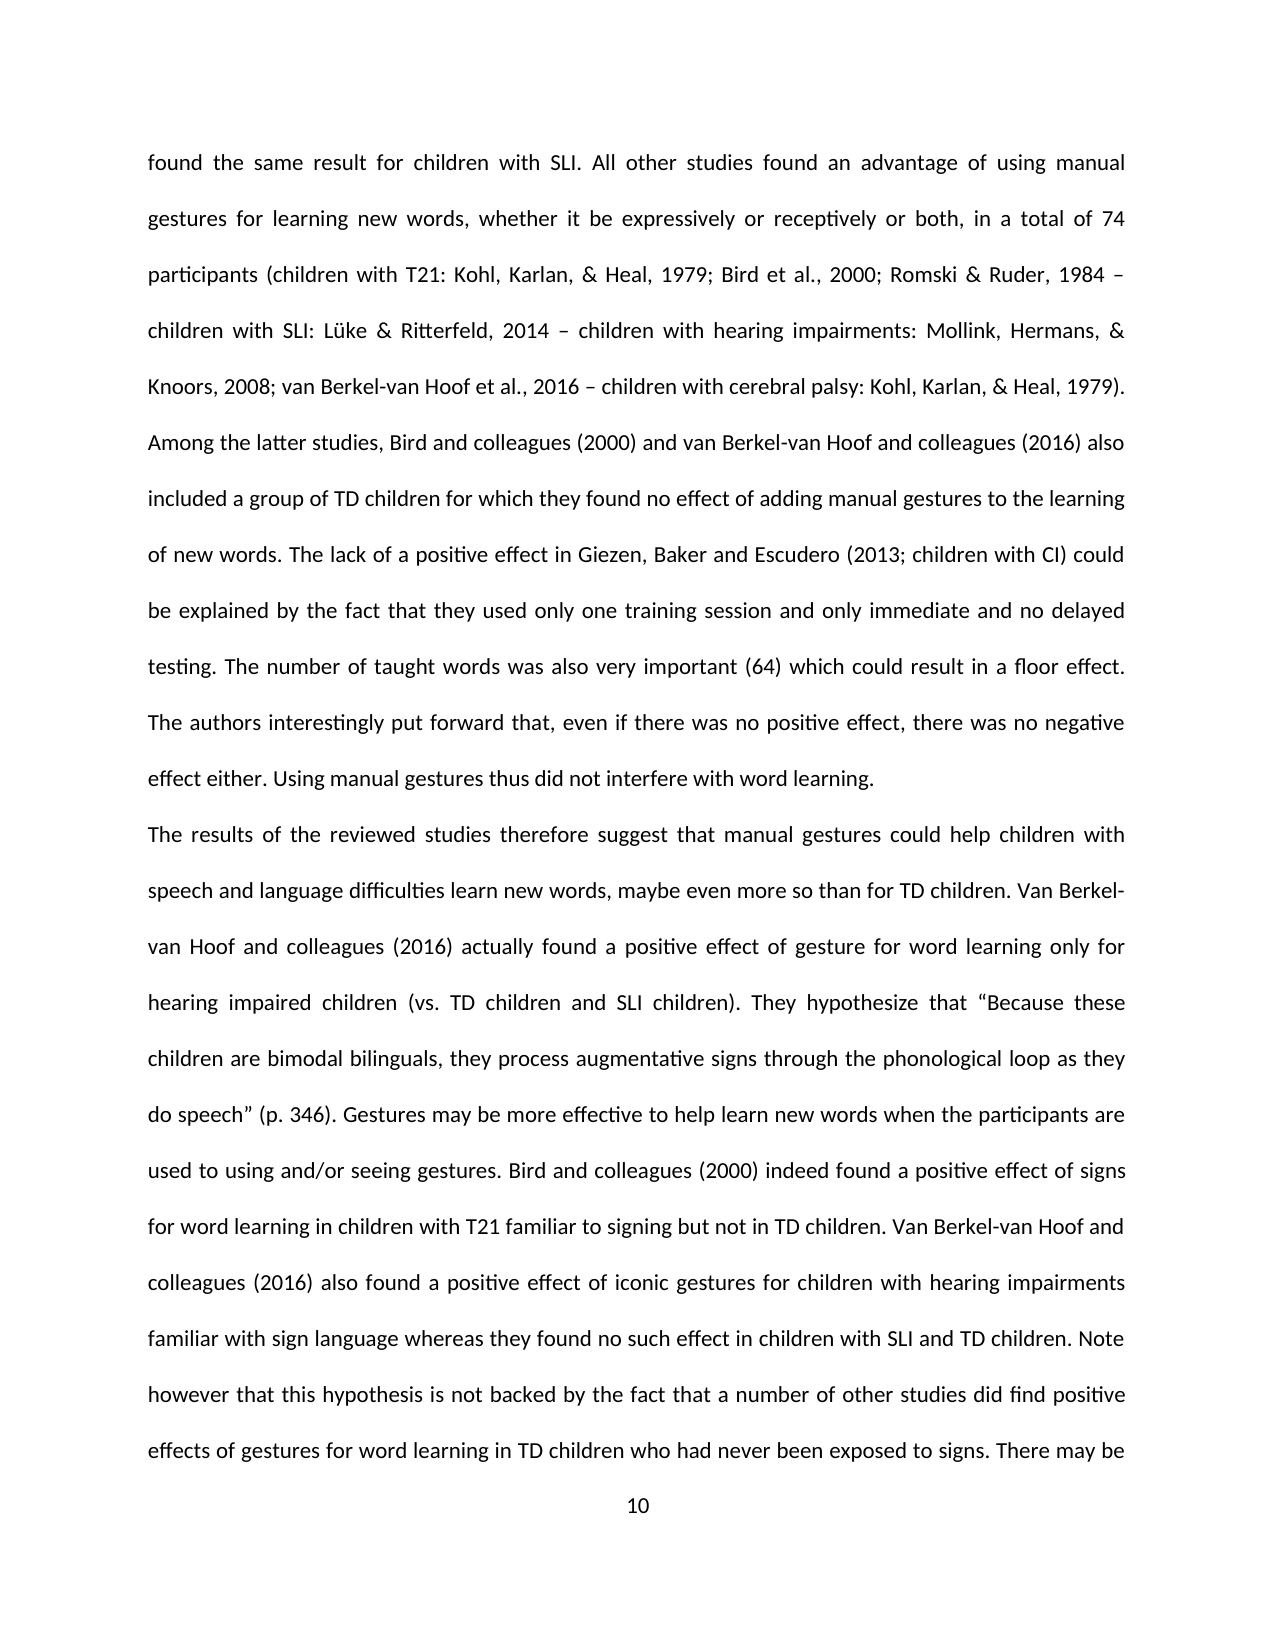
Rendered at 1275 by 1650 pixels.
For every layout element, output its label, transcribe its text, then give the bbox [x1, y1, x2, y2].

text found the same result for children with SLI. All other studies found an advantage of using manual gestures for learning new words, whether it be expressively or receptively or both, in a total of 74 participants (children with T21: Kohl, Karlan, & Heal, 1979; Bird et al., 2000; Romski & Ruder, 1984 – children with SLI: Lüke & Ritterfeld, 2014 – children with hearing impairments: Mollink, Hermans, & Knoors, 2008; van Berkel-van Hoof et al., 2016 – children with cerebral palsy: Kohl, Karlan, & Heal, 1979). Among the latter studies, Bird and colleagues (2000) and van Berkel-van Hoof and colleagues (2016) also included a group of TD children for which they found no effect of adding manual gestures to the learning of new words. The lack of a positive effect in Giezen, Baker and Escudero (2013; children with CI) could be explained by the fact that they used only one training session and only immediate and no delayed testing. The number of taught words was also very important (64) which could result in a floor effect. The authors interestingly put forward that, even if there was no positive effect, there was no negative effect either. Using manual gestures thus did not interfere with word learning. [148, 148, 1127, 792]
text The results of the reviewed studies therefore suggest that manual gestures could help children with speech and language difficulties learn new words, maybe even more so than for TD children. Van Berkel-van Hoof and colleagues (2016) actually found a positive effect of gesture for word learning only for hearing impaired children (vs. TD children and SLI children). They hypothesize that “Because these children are bimodal bilinguals, they process augmentative signs through the phonological loop as they do speech” (p. 346). Gestures may be more effective to help learn new words when the participants are used to using and/or seeing gestures. Bird and colleagues (2000) indeed found a positive effect of signs for word learning in children with T21 familiar to signing but not in TD children. Van Berkel-van Hoof and colleagues (2016) also found a positive effect of iconic gestures for children with hearing impairments familiar with sign language whereas they found no such effect in children with SLI and TD children. Note however that this hypothesis is not backed by the fact that a number of other studies did find positive effects of gestures for word learning in TD children who had never been exposed to signs. There may be [148, 820, 1127, 1464]
